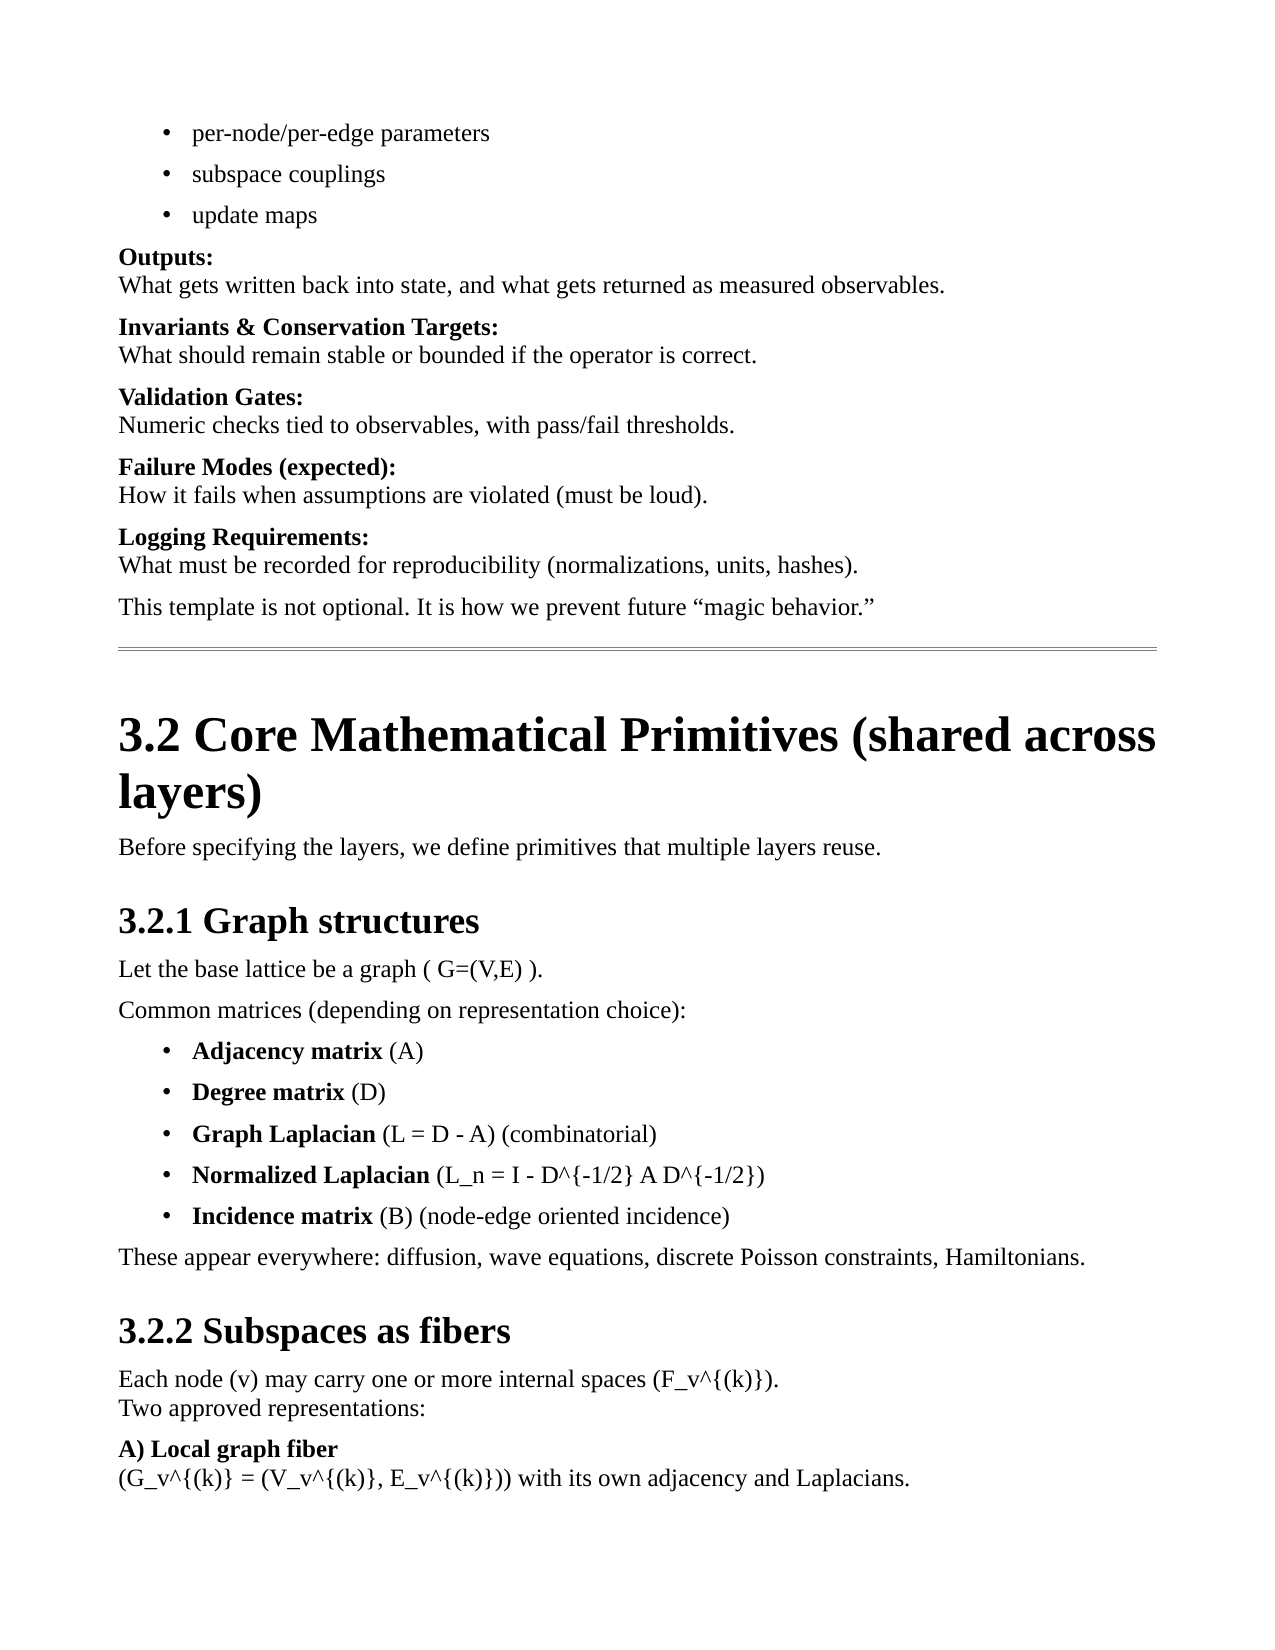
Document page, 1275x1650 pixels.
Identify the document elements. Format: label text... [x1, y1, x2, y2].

text Failure Modes (expected): How it fails when assumptions are violated (must be loud). [118, 452, 1157, 509]
text A) Local graph fiber (G_v^{(k)} = (V_v^{(k)}, E_v^{(k)})) with its own adjacency and Laplacians. [118, 1434, 1157, 1492]
list per-node/per-edge parameters [162, 118, 1157, 147]
list Degree matrix (D) [162, 1077, 1157, 1106]
subtitle 3.2.2 Subspaces as fibers [118, 1309, 1157, 1352]
list Normalized Laplacian (L_n = I - D^{-1/2} A D^{-1/2}) [162, 1160, 1157, 1189]
text This template is not optional. It is how we prevent future “magic behavior.” [118, 592, 1157, 621]
text Outputs: What gets written back into state, and what gets returned as measured observables. [118, 242, 1157, 299]
subtitle 3.2 Core Mathematical Primitives (shared across layers) [118, 704, 1157, 819]
subtitle 3.2.1 Graph structures [118, 898, 1157, 941]
text Validation Gates: Numeric checks tied to observables, with pass/fail thresholds. [118, 382, 1157, 439]
text Invariants & Conservation Targets: What should remain stable or bounded if the operator is correct. [118, 312, 1157, 369]
list update maps [162, 201, 1157, 229]
text Each node (v) may carry one or more internal spaces (F_v^{(k)}). Two approved representations: [118, 1364, 1157, 1422]
list Incidence matrix (B) (node-edge oriented incidence) [162, 1201, 1157, 1230]
list subspace couplings [162, 159, 1157, 188]
text Common matrices (depending on representation choice): [118, 995, 1157, 1024]
text Let the base lattice be a graph ( G=(V,E) ). [118, 954, 1157, 982]
text These appear everywhere: diffusion, wave equations, discrete Poisson constraints, Hamiltonians. [118, 1242, 1157, 1271]
text Logging Requirements: What must be recorded for reproducibility (normalizations, units, hashes). [118, 522, 1157, 579]
list Graph Laplacian (L = D - A) (combinatorial) [162, 1119, 1157, 1147]
text Before specifying the layers, we define primitives that multiple layers reuse. [118, 832, 1157, 861]
list Adjacency matrix (A) [162, 1036, 1157, 1065]
